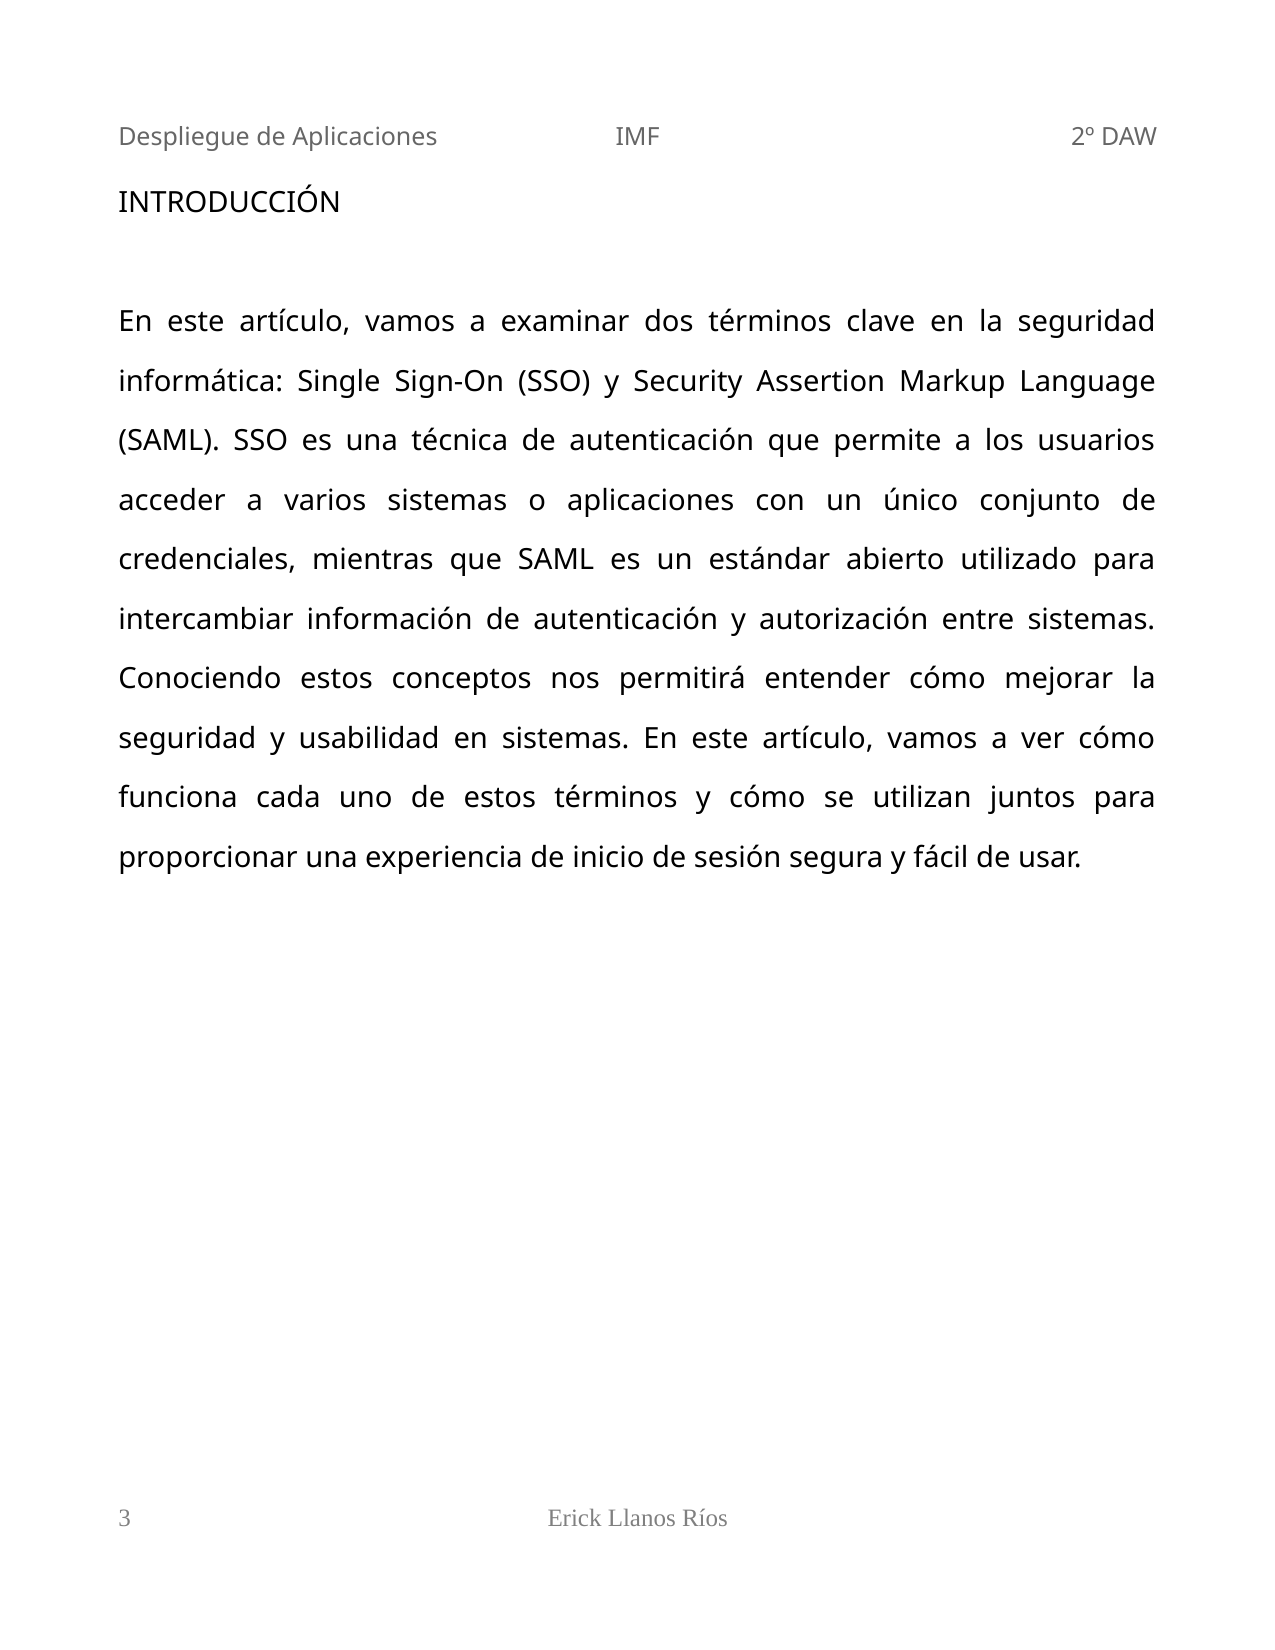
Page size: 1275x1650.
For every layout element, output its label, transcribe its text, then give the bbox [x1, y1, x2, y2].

text En este artículo, vamos a examinar dos términos clave en la seguridad informática: Single Sign-On (SSO) y Security Assertion Markup Language (SAML). SSO es una técnica de autenticación que permite a los usuarios acceder a varios sistemas o aplicaciones con un único conjunto de credenciales, mientras que SAML es un estándar abierto utilizado para intercambiar información de autenticación y autorización entre sistemas. Conociendo estos conceptos nos permitirá entender cómo mejorar la seguridad y usabilidad en sistemas. En este artículo, vamos a ver cómo funciona cada uno de estos términos y cómo se utilizan juntos para proporcionar una experiencia de inicio de sesión segura y fácil de usar. [118, 301, 1157, 876]
text INTRODUCCIÓN [118, 182, 1157, 221]
